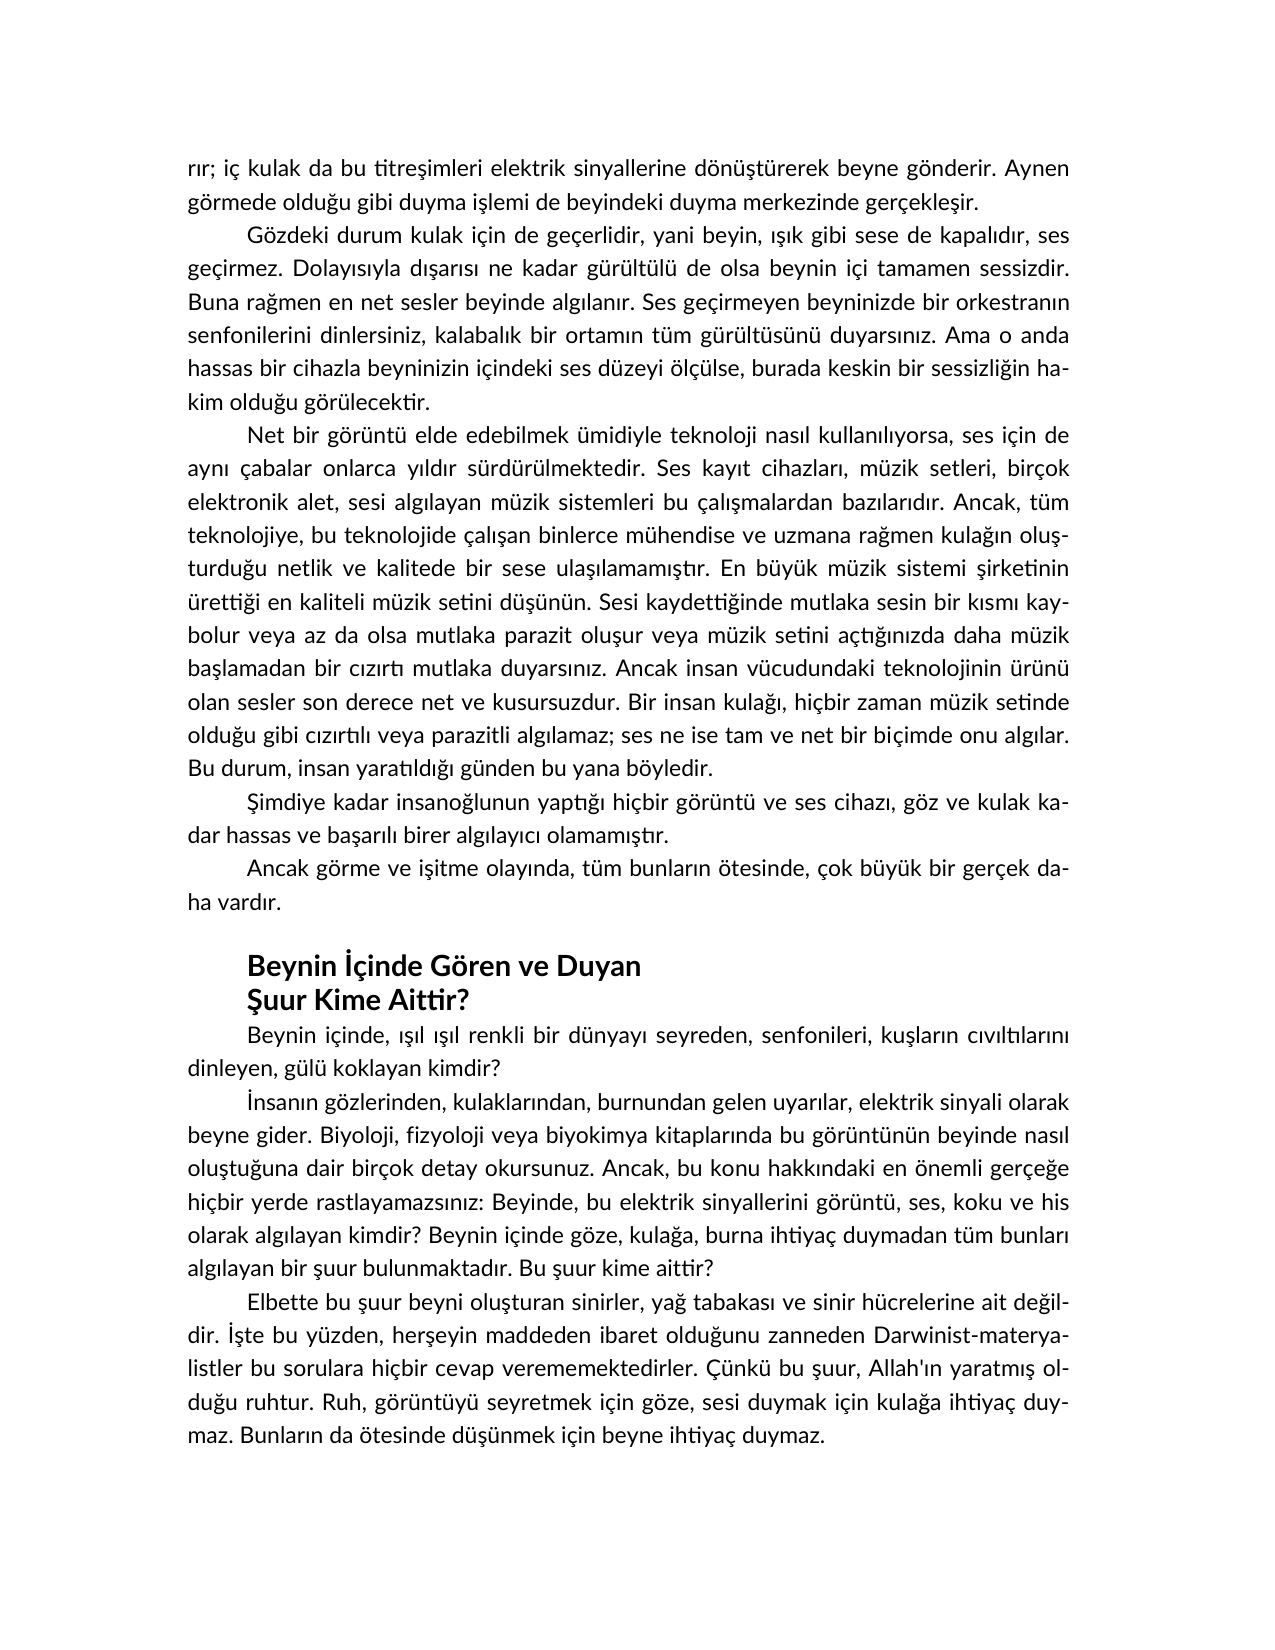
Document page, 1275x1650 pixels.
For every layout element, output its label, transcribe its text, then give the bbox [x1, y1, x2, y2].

text Net bir gö­rün­tü el­de ede­bil­mek ümi­diy­le tek­no­lo­ji na­sıl kul­la­nı­lı­yor­sa, ses için de ay­nı ça­ba­lar on­lar­ca yıl­dır sür­dü­rül­mek­te­dir. Ses ka­yıt ci­haz­la­rı, mü­zik set­le­ri, bir­çok elekt­ro­nik alet, se­si al­gı­la­yan mü­zik sis­tem­le­ri bu ça­lış­ma­lar­dan ba­zı­la­rı­dır. An­cak, tüm tek­no­lo­ji­ye, bu tek­no­lo­ji­de ça­lı­şan bin­ler­ce mü­hen­di­se ve uz­ma­na rağ­men ku­la­ğın oluş­tur­du­ğu net­lik ve ka­li­te­de bir se­se ula­şı­la­ma­mış­tır. En bü­yük mü­zik sis­te­mi şir­ke­ti­nin üret­ti­ği en ka­li­te­li mü­zik se­ti­ni dü­şü­nün. Se­si kay­det­ti­ğin­de mut­la­ka se­sin bir kıs­mı kay­bo­lur ve­ya az da ol­sa mut­la­ka pa­ra­zit olu­şur ve­ya mü­zik se­ti­ni aç­tı­ğı­nız­da da­ha mü­zik baş­la­ma­dan bir cı­zır­tı mut­la­ka du­yar­sı­nız. An­cak in­san vü­cu­dun­da­ki tek­no­lo­ji­nin ürü­nü olan ses­ler son de­re­ce net ve ku­sur­suz­dur. Bir in­san ku­la­ğı, hiç­bir za­man mü­zik se­tin­de ol­du­ğu gi­bi cı­zır­tı­lı ve­ya pa­ra­zit­li al­gı­la­maz; ses ne ise tam ve net bir bi­çim­de onu al­gı­lar. Bu du­rum, in­san ya­ra­tıl­dı­ğı gün­den bu ya­na böy­le­dir. [187, 417, 1070, 783]
text El­bet­te bu şu­ur bey­ni oluş­tu­ran si­nir­ler, yağ ta­ba­ka­sı ve si­nir hüc­re­le­ri­ne ait de­ğil­dir. İş­te bu yüz­den, her­şe­yin mad­de­den iba­ret ol­du­ğu­nu zan­ne­den Dar­wi­nist-ma­ter­ya­list­ler bu so­ru­la­ra hiç­bir ce­vap ve­re­me­mek­te­dir­ler. Çün­kü bu şu­ur, Al­lah'ın ya­rat­mış ol­du­ğu ruh­tur. Ruh, gö­rün­tü­yü sey­ret­mek için gö­ze, se­si duy­mak için ku­la­ğa ih­ti­yaç duy­maz. Bun­la­rın da öte­sin­de dü­şün­mek için bey­ne ih­ti­yaç duy­maz. [187, 1283, 1070, 1450]
text Şu­ur Ki­me Ait­tir? [187, 983, 1070, 1017]
text Bey­nin İçin­de Gö­ren ve Du­yan [187, 950, 1070, 983]
text Bey­nin için­de, ışıl ışıl renk­li bir dün­ya­yı sey­re­den, sen­fo­ni­le­ri, kuş­la­rın cı­vıl­tı­la­rı­nı din­le­yen, gü­lü kok­la­yan kim­dir? [187, 1017, 1070, 1083]
text An­cak gör­me ve işit­me ola­yın­da, tüm bun­la­rın öte­sin­de, çok bü­yük bir ger­çek da­ha var­dır. [187, 850, 1070, 917]
text rır; iç ku­lak da bu tit­re­şim­le­ri elekt­rik sin­yal­le­ri­ne dö­nüş­tü­re­rek bey­ne gön­de­rir. Ay­nen gör­me­de ol­du­ğu gi­bi duy­ma iş­le­mi de be­yin­de­ki duy­ma mer­ke­zin­de ger­çek­le­şir. [187, 150, 1070, 217]
text Şim­di­ye ka­dar in­sa­noğ­lu­nun yap­tı­ğı hiç­bir gö­rün­tü ve ses ci­ha­zı, göz ve ku­lak ka­dar has­sas ve ba­şa­rı­lı bi­rer al­gı­la­yı­cı ola­ma­mış­tır. [187, 783, 1070, 850]
text Göz­de­ki du­rum ku­lak için de ge­çer­li­dir, ya­ni be­yin, ışık gi­bi se­se de ka­pa­lı­dır, ses ge­çir­mez. Do­la­yı­sıy­la dı­şa­rı­sı ne ka­dar gü­rül­tü­lü de ol­sa bey­nin içi ta­ma­men ses­siz­dir. Bu­na rağ­men en net ses­ler be­yin­de al­gı­la­nır. Ses ge­çir­me­yen bey­ni­niz­de bir or­kest­ra­nın sen­fo­ni­le­ri­ni din­ler­si­niz, ka­la­ba­lık bir or­ta­mın tüm gü­rül­tü­sü­nü du­yar­sı­nız. Ama o an­da has­sas bir ci­haz­la bey­ni­ni­zin için­de­ki ses dü­ze­yi öl­çül­se, bu­ra­da kes­kin bir ses­siz­li­ğin ha­kim ol­du­ğu gö­rü­le­cek­tir. [187, 217, 1070, 417]
text İn­sa­nın göz­le­rin­den, ku­lak­la­rın­dan, bur­nun­dan ge­len uya­rı­lar, elekt­rik sin­ya­li ola­rak bey­ne gi­der. Bi­yo­lo­ji, fiz­yo­lo­ji ve­ya bi­yo­kim­ya ki­tap­la­rın­da bu gö­rün­tü­nün be­yin­de na­sıl oluş­tu­ğu­na da­ir bir­çok de­tay okur­su­nuz. An­cak, bu ko­nu hak­kın­da­ki en önem­li ger­çe­ğe hiç­bir yer­de rast­la­ya­maz­sı­nız: Be­yin­de, bu elekt­rik sin­yal­le­ri­ni gö­rün­tü, ses, ko­ku ve his ola­rak al­gı­la­yan kim­dir? Bey­nin için­de gö­ze, ku­la­ğa, bur­na ih­ti­yaç duy­ma­dan tüm bun­la­rı al­gı­la­yan bir şu­ur bu­lun­mak­ta­dır. Bu şu­ur ki­me ait­tir? [187, 1083, 1070, 1283]
